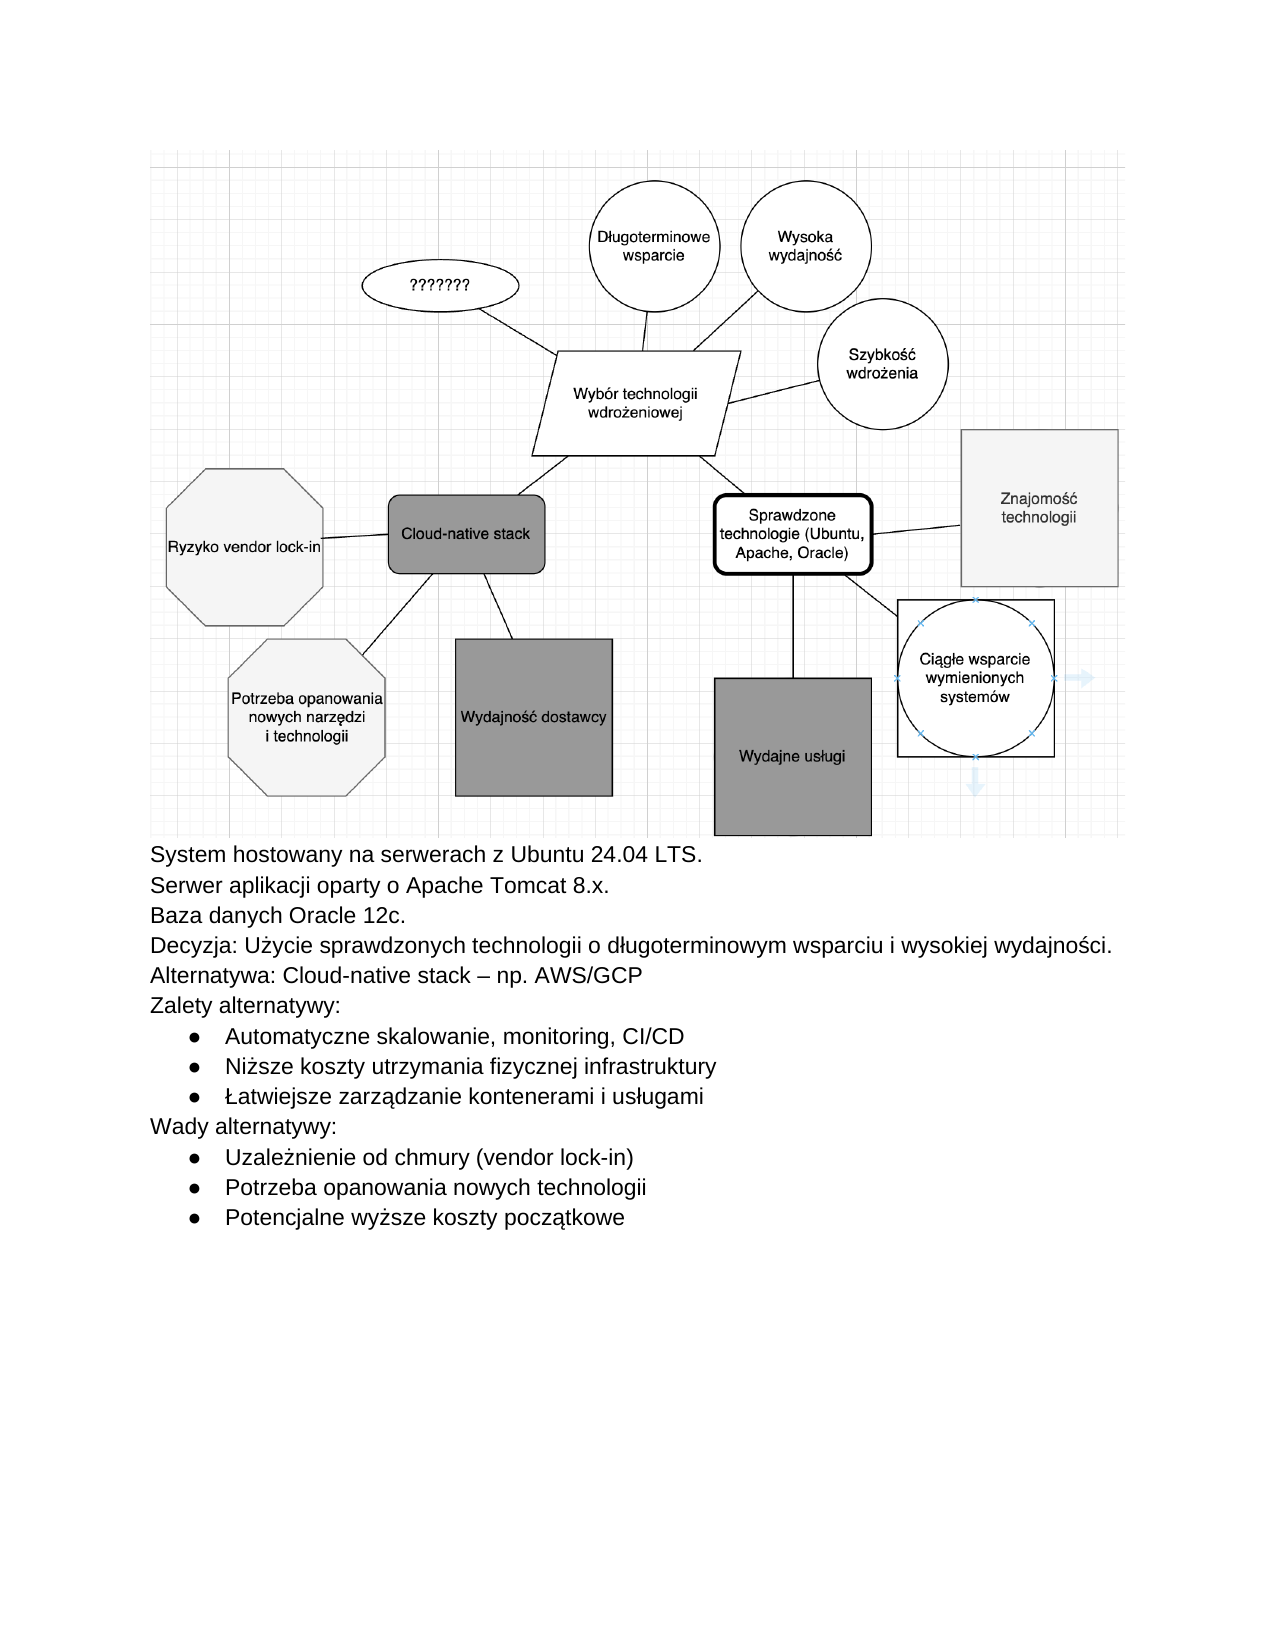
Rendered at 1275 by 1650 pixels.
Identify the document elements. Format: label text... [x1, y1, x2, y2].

list Uzależnienie od chmury (vendor lock-in) [187, 1143, 1125, 1170]
list Łatwiejsze zarządzanie kontenerami i usługami [187, 1083, 1125, 1109]
text System hostowany na serwerach z Ubuntu 24.04 LTS. [150, 841, 1125, 868]
list Automatyczne skalowanie, monitoring, CI/CD [187, 1023, 1125, 1049]
text Baza danych Oracle 12c. [150, 902, 1125, 928]
text Decyzja: Użycie sprawdzonych technologii o długoterminowym wsparciu i wysokiej wydajności. [150, 932, 1125, 958]
list Niższe koszty utrzymania fizycznej infrastruktury [187, 1053, 1125, 1079]
text Zalety alternatywy: [150, 992, 1125, 1019]
list Potencjalne wyższe koszty początkowe [187, 1204, 1125, 1230]
picture [150, 150, 1125, 838]
text Alternatywa: Cloud-native stack – np. AWS/GCP [150, 962, 1125, 988]
text Serwer aplikacji oparty o Apache Tomcat 8.x. [150, 872, 1125, 898]
list Potrzeba opanowania nowych technologii [187, 1174, 1125, 1200]
text Wady alternatywy: [150, 1113, 1125, 1139]
